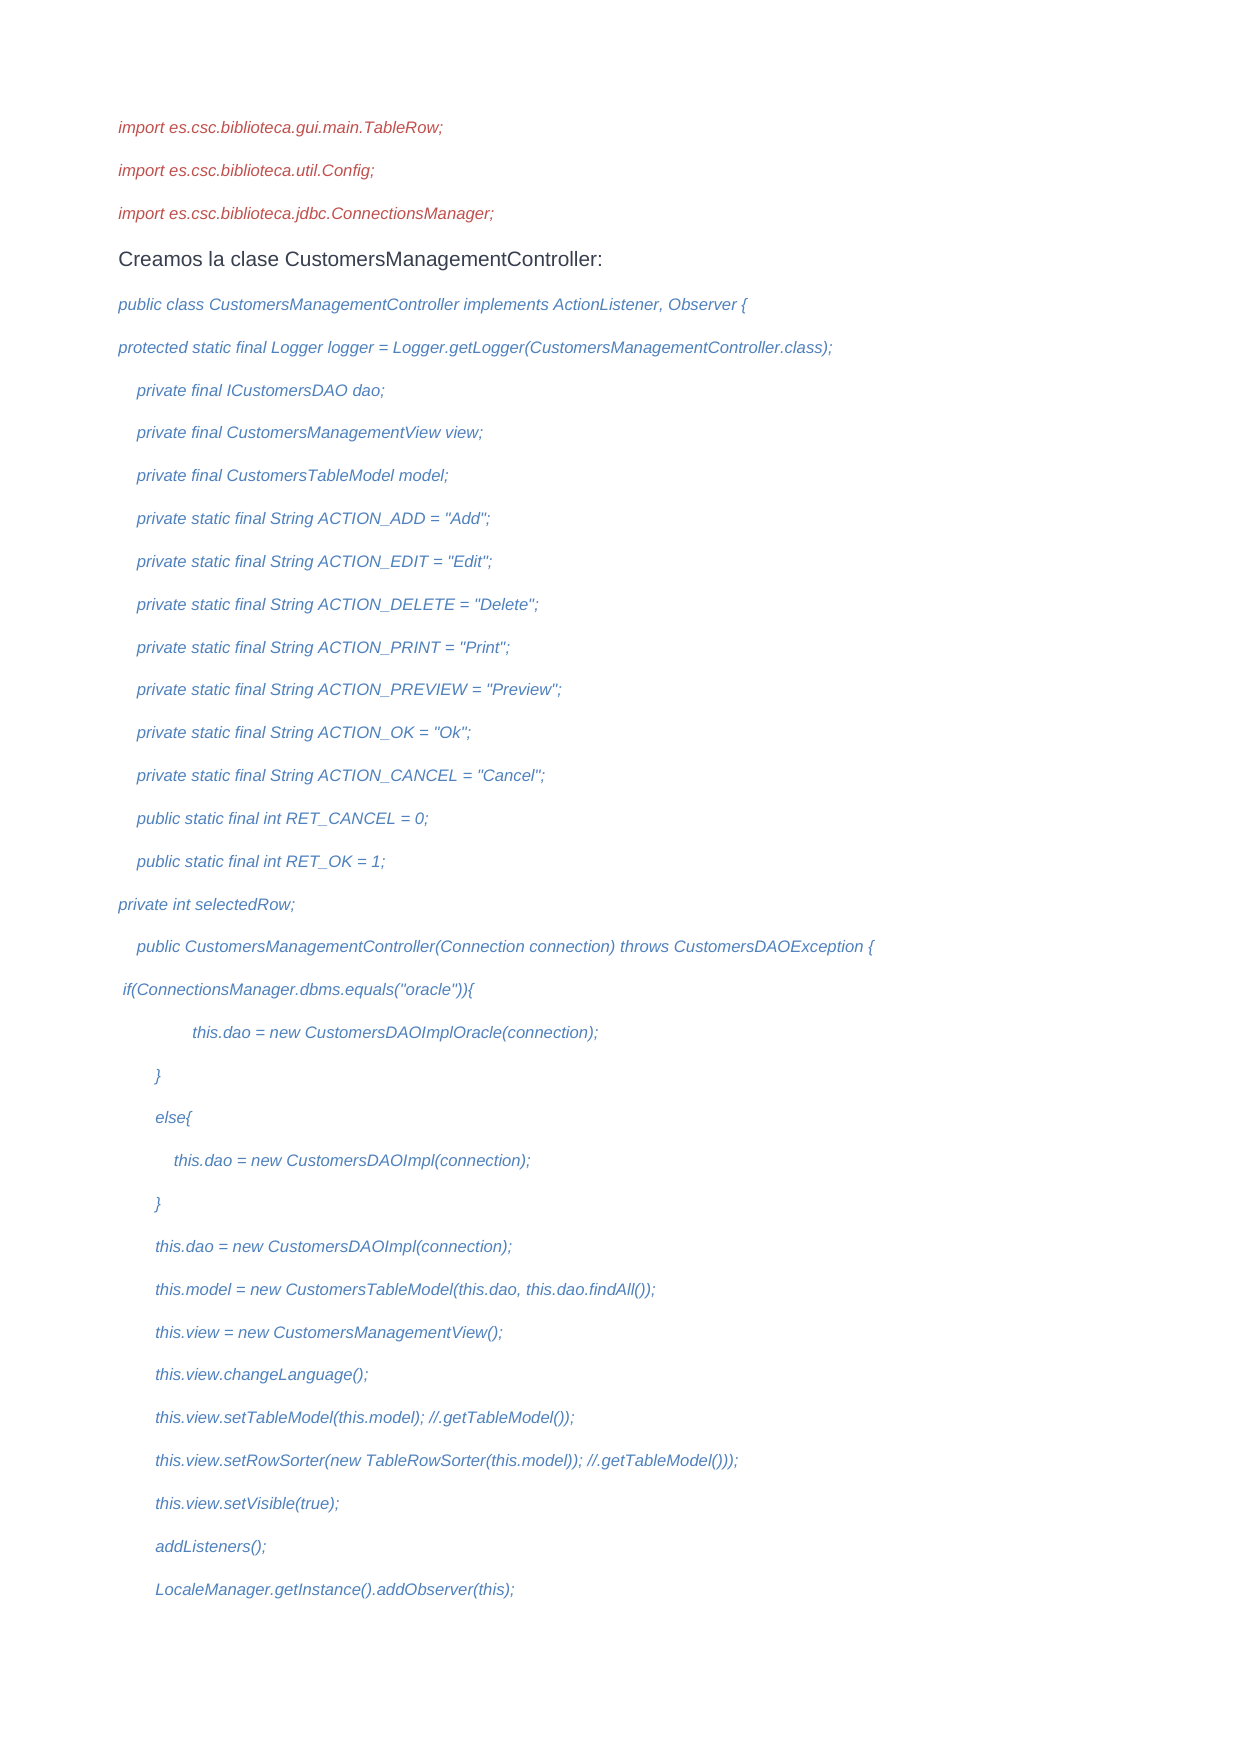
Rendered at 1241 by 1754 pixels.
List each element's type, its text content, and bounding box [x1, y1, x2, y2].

text public static final int RET_OK = 1; [118, 851, 1122, 871]
text this.view = new CustomersManagementView(); [118, 1322, 1122, 1342]
text private final CustomersTableModel model; [118, 466, 1122, 485]
text import es.csc.biblioteca.jdbc.ConnectionsManager; [118, 204, 1122, 223]
text public CustomersManagementController(Connection connection) throws CustomersDAOException { [118, 937, 1122, 956]
text } [118, 1194, 1122, 1213]
text this.dao = new CustomersDAOImpl(connection); [118, 1151, 1122, 1170]
text private static final String ACTION_CANCEL = "Cancel"; [118, 766, 1122, 785]
text private final CustomersManagementView view; [118, 423, 1122, 442]
text private static final String ACTION_EDIT = "Edit"; [118, 552, 1122, 571]
text private static final String ACTION_PREVIEW = "Preview"; [118, 680, 1122, 699]
text else{ [118, 1108, 1122, 1127]
text private static final String ACTION_OK = "Ok"; [118, 723, 1122, 742]
text public class CustomersManagementController implements ActionListener, Observer { [118, 295, 1122, 314]
text private static final String ACTION_ADD = "Add"; [118, 509, 1122, 528]
text } [118, 1066, 1122, 1085]
text this.view.setTableModel(this.model); //.getTableModel()); [118, 1408, 1122, 1427]
text this.view.changeLanguage(); [118, 1365, 1122, 1384]
text protected static final Logger logger = Logger.getLogger(CustomersManagementController.class); [118, 338, 1122, 357]
text private final ICustomersDAO dao; [118, 381, 1122, 400]
text this.dao = new CustomersDAOImplOracle(connection); [118, 1023, 1122, 1042]
text this.model = new CustomersTableModel(this.dao, this.dao.findAll()); [118, 1279, 1122, 1299]
text this.view.setRowSorter(new TableRowSorter(this.model)); //.getTableModel())); [118, 1451, 1122, 1470]
text LocaleManager.getInstance().addObserver(this); [118, 1579, 1122, 1598]
text import es.csc.biblioteca.gui.main.TableRow; [118, 118, 1122, 137]
text public static final int RET_CANCEL = 0; [118, 809, 1122, 828]
text this.view.setVisible(true); [118, 1494, 1122, 1513]
text private static final String ACTION_PRINT = "Print"; [118, 637, 1122, 657]
text private static final String ACTION_DELETE = "Delete"; [118, 594, 1122, 614]
text Creamos la clase CustomersManagementController: [118, 247, 1122, 271]
text private int selectedRow; [118, 894, 1122, 913]
text addListeners(); [118, 1536, 1122, 1556]
text import es.csc.biblioteca.util.Config; [118, 161, 1122, 180]
text this.dao = new CustomersDAOImpl(connection); [118, 1237, 1122, 1256]
text if(ConnectionsManager.dbms.equals("oracle")){ [118, 980, 1122, 999]
